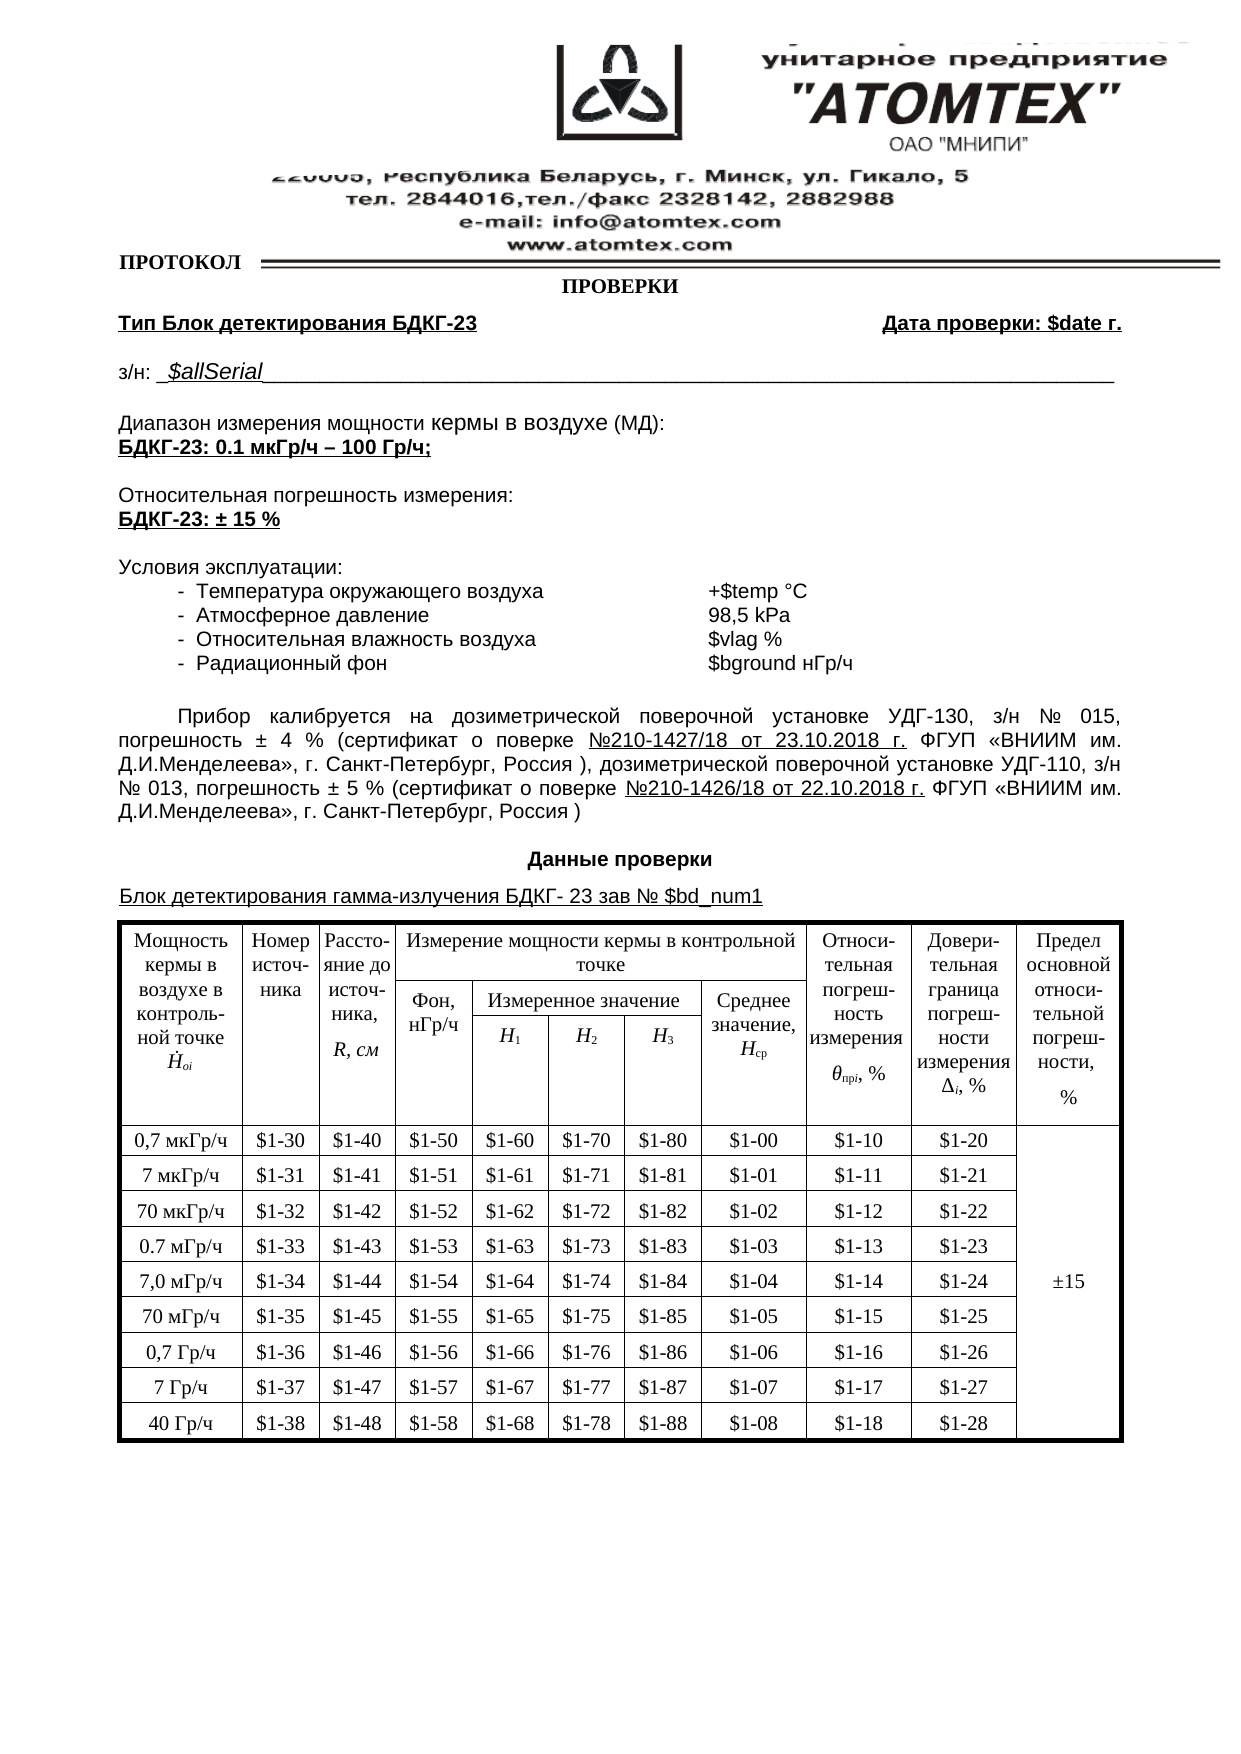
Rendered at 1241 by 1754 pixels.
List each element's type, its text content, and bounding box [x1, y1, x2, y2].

table_cell $1-03 [702, 1227, 806, 1261]
table_cell $1-40 [320, 1126, 395, 1155]
table_cell $1-34 [243, 1262, 319, 1296]
table_cell $1-27 [912, 1368, 1016, 1402]
table_cell $1-53 [396, 1227, 472, 1261]
table_cell 7,0 мГр/ч [122, 1262, 242, 1296]
table_cell $1-84 [625, 1262, 701, 1296]
table_cell $1-18 [807, 1403, 911, 1437]
table_cell 0.7 мГр/ч [122, 1227, 242, 1261]
table_cell $1-78 [549, 1403, 624, 1437]
table_cell $1-14 [807, 1262, 911, 1296]
table_cell H1 [473, 1016, 548, 1125]
text - Температура окружающего воздуха +$temp °C [177, 579, 1122, 603]
table_cell $1-42 [320, 1191, 395, 1226]
table_cell $1-36 [243, 1333, 319, 1367]
text Относительная погрешность измерения: [118, 483, 1122, 507]
table_cell H3 [625, 1016, 701, 1125]
table_cell $1-06 [702, 1333, 806, 1367]
table_cell $1-47 [320, 1368, 395, 1402]
table_header Блок детектирования гамма-излучения БДКГ- 23 зав № $bd_num1 [119, 871, 1121, 920]
table_cell 7 Гр/ч [122, 1368, 242, 1402]
text з/н: _$allSerial [118, 358, 1122, 385]
table_cell Мощность кермы в воздухе в контроль-ной точке Ḣoi [122, 925, 242, 1125]
table_cell $1-77 [549, 1368, 624, 1402]
table_cell $1-81 [625, 1156, 701, 1190]
table_cell $1-13 [807, 1227, 911, 1261]
table_cell Предел основной относи-тельной погреш-ности, % [1017, 925, 1119, 1125]
table_cell $1-10 [807, 1126, 911, 1155]
table_cell $1-07 [702, 1368, 806, 1402]
table_cell 7 мкГр/ч [122, 1156, 242, 1190]
table_cell $1-61 [473, 1156, 548, 1190]
table_cell $1-54 [396, 1262, 472, 1296]
table_cell $1-87 [625, 1368, 701, 1402]
text ПРОТОКОЛ ПРОВЕРКИ [118, 250, 1122, 298]
table_cell $1-25 [912, 1297, 1016, 1332]
table_cell $1-56 [396, 1333, 472, 1367]
table_cell $1-72 [549, 1191, 624, 1226]
table_cell Рассто-яние до источ-ника, R, см [320, 925, 395, 1125]
table_cell $1-21 [912, 1156, 1016, 1190]
table_cell $1-48 [320, 1403, 395, 1437]
table_cell 70 мкГр/ч [122, 1191, 242, 1226]
table_cell $1-60 [473, 1126, 548, 1155]
table_cell $1-63 [473, 1227, 548, 1261]
text - Атмосферное давление 98,5 kPa [177, 603, 1122, 627]
table_cell $1-33 [243, 1227, 319, 1261]
table_cell $1-04 [702, 1262, 806, 1296]
table_cell $1-50 [396, 1126, 472, 1155]
table_cell $1-83 [625, 1227, 701, 1261]
table_cell $1-11 [807, 1156, 911, 1190]
table_cell $1-57 [396, 1368, 472, 1402]
table_cell Довери-тельная граница погреш-ности измерения Δi, % [912, 925, 1016, 1125]
text Диапазон измерения мощности кермы в воздухе (МД): [118, 409, 1122, 435]
table_cell $1-73 [549, 1227, 624, 1261]
table_cell $1-16 [807, 1333, 911, 1367]
table_cell $1-00 [702, 1126, 806, 1155]
table_cell $1-12 [807, 1191, 911, 1226]
table_cell $1-80 [625, 1126, 701, 1155]
table_cell $1-82 [625, 1191, 701, 1226]
table_cell $1-32 [243, 1191, 319, 1226]
table_cell $1-88 [625, 1403, 701, 1437]
table_cell $1-64 [473, 1262, 548, 1296]
table_cell Измеренное значение [473, 981, 701, 1015]
table_cell H2 [549, 1016, 624, 1125]
table_cell 40 Гр/ч [122, 1403, 242, 1437]
table_cell $1-70 [549, 1126, 624, 1155]
table_cell 0,7 Гр/ч [122, 1333, 242, 1367]
table_cell $1-67 [473, 1368, 548, 1402]
text Условия эксплуатации: [118, 555, 1122, 579]
table_cell $1-46 [320, 1333, 395, 1367]
table_cell $1-28 [912, 1403, 1016, 1437]
table_cell $1-17 [807, 1368, 911, 1402]
table_cell $1-01 [702, 1156, 806, 1190]
table_cell $1-20 [912, 1126, 1016, 1155]
table_cell $1-86 [625, 1333, 701, 1367]
table_cell $1-76 [549, 1333, 624, 1367]
table_cell $1-41 [320, 1156, 395, 1190]
table_cell $1-15 [807, 1297, 911, 1332]
table_cell 70 мГр/ч [122, 1297, 242, 1332]
table_cell $1-71 [549, 1156, 624, 1190]
table_cell $1-30 [243, 1126, 319, 1155]
table_cell $1-31 [243, 1156, 319, 1190]
table_cell $1-22 [912, 1191, 1016, 1226]
text Прибор калибруется на дозиметрической поверочной установке УДГ-130, з/н № 015, погрешность ± 4 % (сертификат о поверке №210-1427/18 от 23.10.2018 г. ФГУП «ВНИИМ им. Д.И.Менделеева», г. Санкт-Петербург, Россия ), дозиметрической поверочной установке УДГ-110, з/н № 013, погрешность ± 5 % (сертификат о поверке №210-1426/18 от 22.10.2018 г. ФГУП «ВНИИМ им. Д.И.Менделеева», г. Санкт-Петербург, Россия ) [118, 703, 1122, 823]
text БДКГ-23: 0.1 мкГр/ч – 100 Гр/ч; [118, 435, 1122, 459]
table_cell $1-43 [320, 1227, 395, 1261]
text - Относительная влажность воздуха $vlag % [177, 627, 1122, 651]
table_cell Измерение мощности кермы в контрольной точке [396, 925, 806, 979]
table_cell $1-23 [912, 1227, 1016, 1261]
table_cell $1-37 [243, 1368, 319, 1402]
table_cell $1-35 [243, 1297, 319, 1332]
table_cell $1-66 [473, 1333, 548, 1367]
table_cell $1-62 [473, 1191, 548, 1226]
text Тип Блок детектирования БДКГ-23 Дата проверки: $date г. [118, 310, 1122, 334]
table_cell $1-45 [320, 1297, 395, 1332]
table_cell $1-55 [396, 1297, 472, 1332]
table_cell $1-74 [549, 1262, 624, 1296]
table_cell Относи-тельная погреш-ность измерения θпрi, % [807, 925, 911, 1125]
table_cell $1-05 [702, 1297, 806, 1332]
table_cell $1-75 [549, 1297, 624, 1332]
text - Радиационный фон $bground нГр/ч [177, 651, 1122, 675]
text БДКГ-23: ± 15 % [118, 507, 1122, 531]
table_cell Фон, нГр/ч [396, 981, 472, 1125]
table_cell $1-38 [243, 1403, 319, 1437]
table_cell $1-65 [473, 1297, 548, 1332]
table_cell $1-51 [396, 1156, 472, 1190]
table_cell $1-08 [702, 1403, 806, 1437]
table_cell $1-02 [702, 1191, 806, 1226]
table_cell Среднее значение, Hср [702, 981, 806, 1125]
table_cell $1-68 [473, 1403, 548, 1437]
table_cell $1-24 [912, 1262, 1016, 1296]
table_cell $1-52 [396, 1191, 472, 1226]
table_cell $1-85 [625, 1297, 701, 1332]
table_cell $1-44 [320, 1262, 395, 1296]
table_cell $1-26 [912, 1333, 1016, 1367]
table_cell ±15 [1017, 1126, 1119, 1437]
table_cell 0,7 мкГр/ч [122, 1126, 242, 1155]
table_cell Номер источ-ника [243, 925, 319, 1125]
text Данные проверки [118, 847, 1122, 871]
table_cell $1-58 [396, 1403, 472, 1437]
